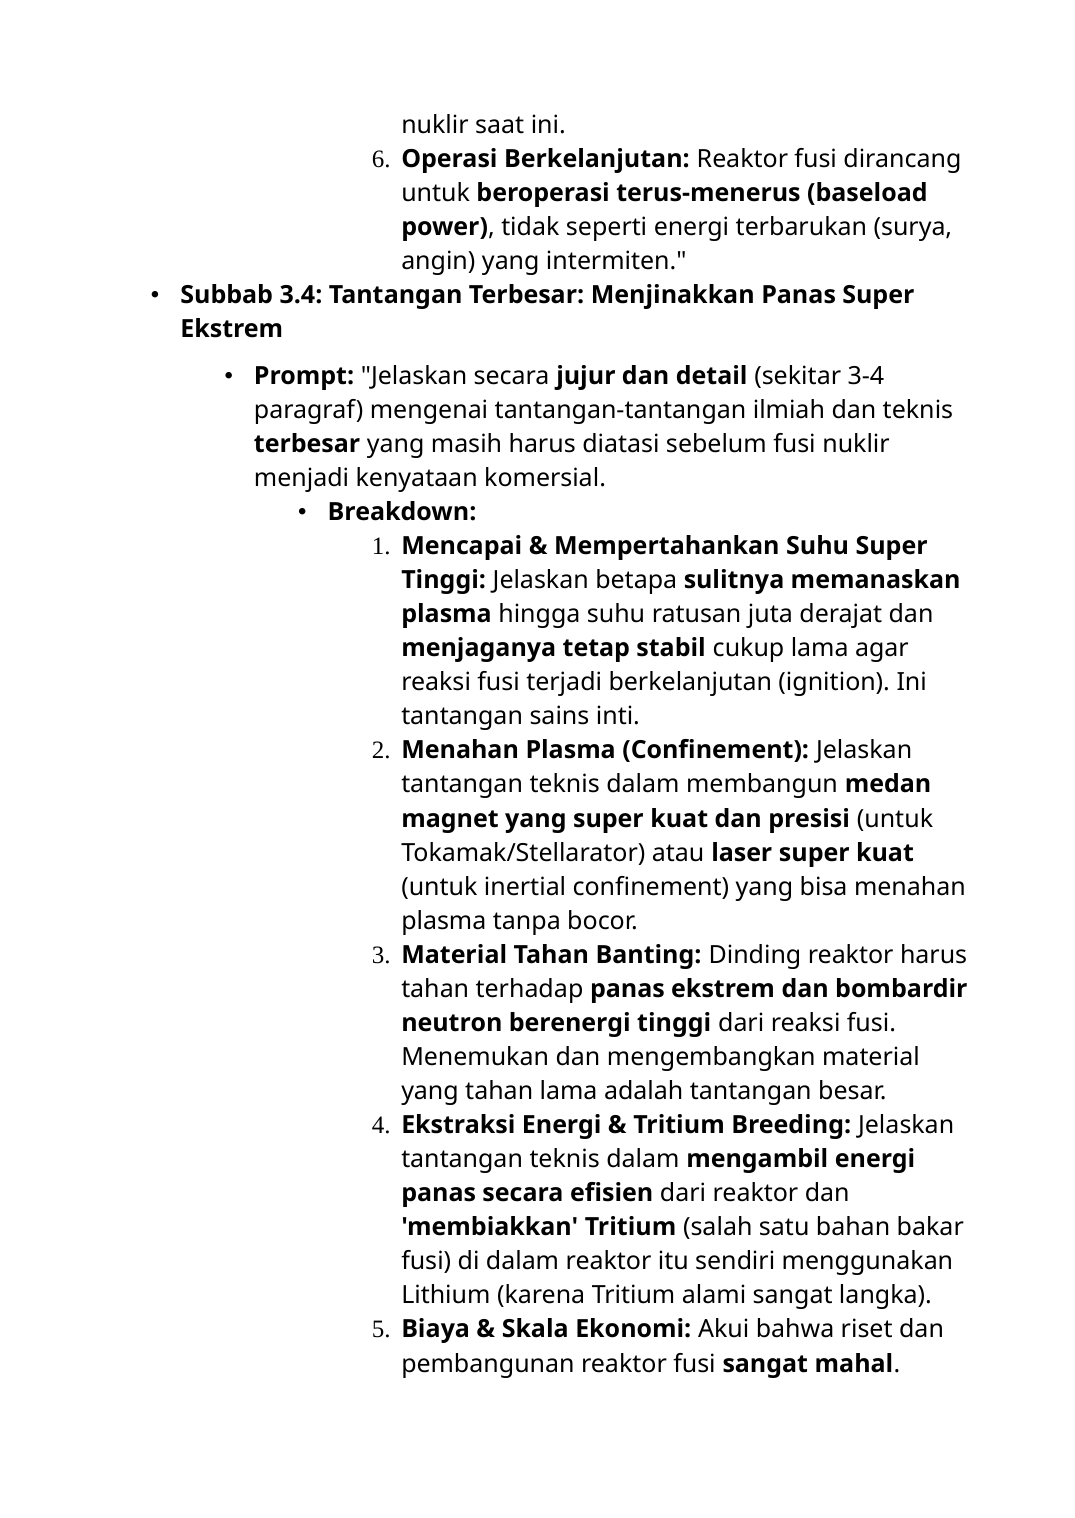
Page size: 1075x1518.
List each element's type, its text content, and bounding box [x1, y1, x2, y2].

list Ekstraksi Energi & Tritium Breeding: Jelaskan tantangan teknis dalam mengambil energi panas secara efisien dari reaktor dan 'membiakkan' Tritium (salah satu bahan bakar fusi) di dalam reaktor itu sendiri menggunakan Lithium (karena Tritium alami sangat langka). [372, 1107, 968, 1311]
list Material Tahan Banting: Dinding reaktor harus tahan terhadap panas ekstrem dan bombardir neutron berenergi tinggi dari reaksi fusi. Menemukan dan mengembangkan material yang tahan lama adalah tantangan besar. [372, 936, 968, 1107]
list Breakdown: [298, 494, 968, 528]
list Mencapai & Mempertahankan Suhu Super Tinggi: Jelaskan betapa sulitnya memanaskan plasma hingga suhu ratusan juta derajat dan menjaganya tetap stabil cukup lama agar reaksi fusi terjadi berkelanjutan (ignition). Ini tantangan sains inti. [372, 528, 968, 732]
list Operasi Berkelanjutan: Reaktor fusi dirancang untuk beroperasi terus-menerus (baseload power), tidak seperti energi terbarukan (surya, angin) yang intermiten." [372, 141, 968, 277]
list Menahan Plasma (Confinement): Jelaskan tantangan teknis dalam membangun medan magnet yang super kuat dan presisi (untuk Tokamak/Stellarator) atau laser super kuat (untuk inertial confinement) yang bisa menahan plasma tanpa bocor. [372, 732, 968, 936]
list nuklir saat ini. [372, 106, 968, 141]
list Biaya & Skala Ekonomi: Akui bahwa riset dan pembangunan reaktor fusi sangat mahal. [372, 1311, 968, 1379]
list Prompt: "Jelaskan secara jujur dan detail (sekitar 3-4 paragraf) mengenai tantangan-tantangan ilmiah dan teknis terbesar yang masih harus diatasi sebelum fusi nuklir menjadi kenyataan komersial. [224, 357, 968, 494]
list Subbab 3.4: Tantangan Terbesar: Menjinakkan Panas Super Ekstrem [151, 277, 968, 345]
